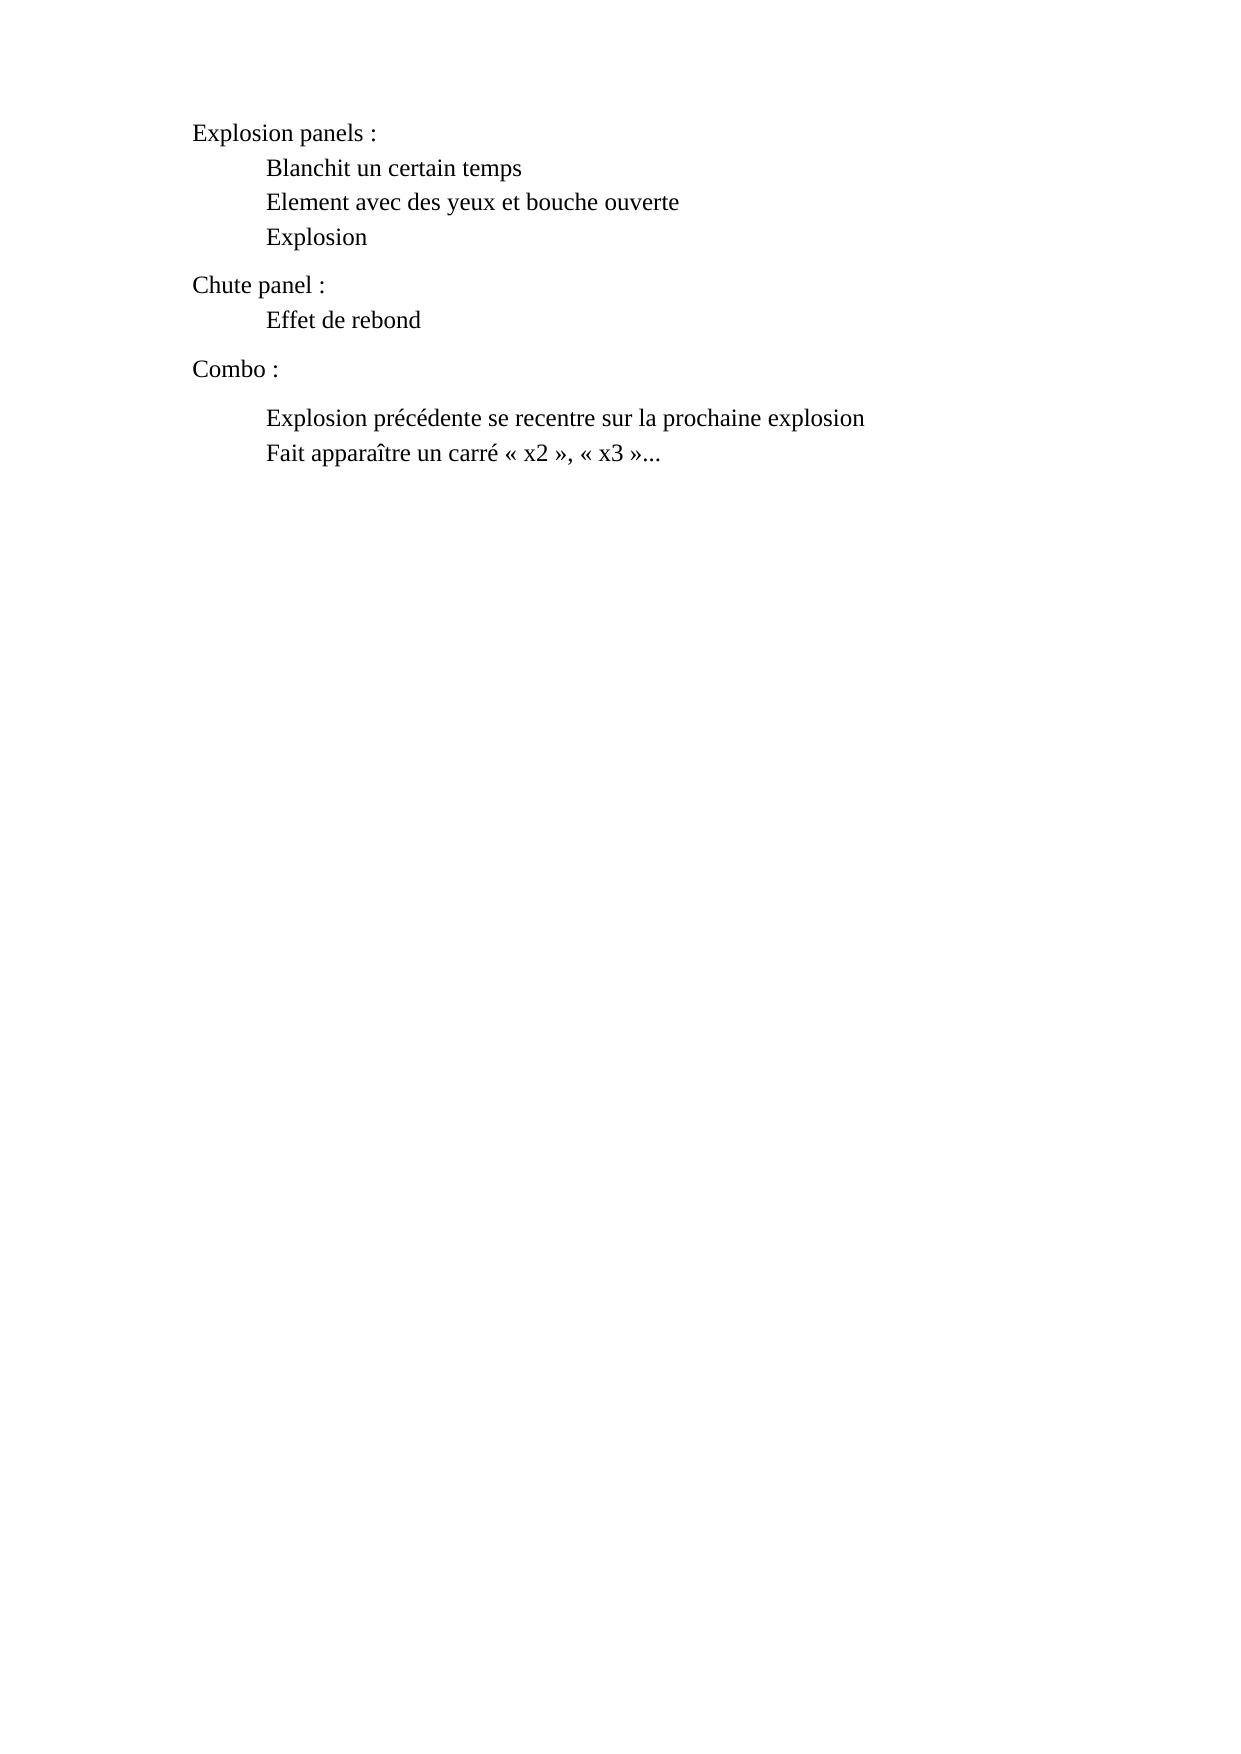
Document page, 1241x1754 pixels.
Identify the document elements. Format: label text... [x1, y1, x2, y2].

text Combo : [118, 354, 1122, 383]
text Chute panel : Effet de rebond [118, 271, 1122, 334]
text Explosion panels : Blanchit un certain temps Element avec des yeux et bouche ouverte Explosion [118, 118, 1122, 250]
text Explosion précédente se recentre sur la prochaine explosion Fait apparaître un carré « x2 », « x3 »... [118, 403, 1122, 466]
